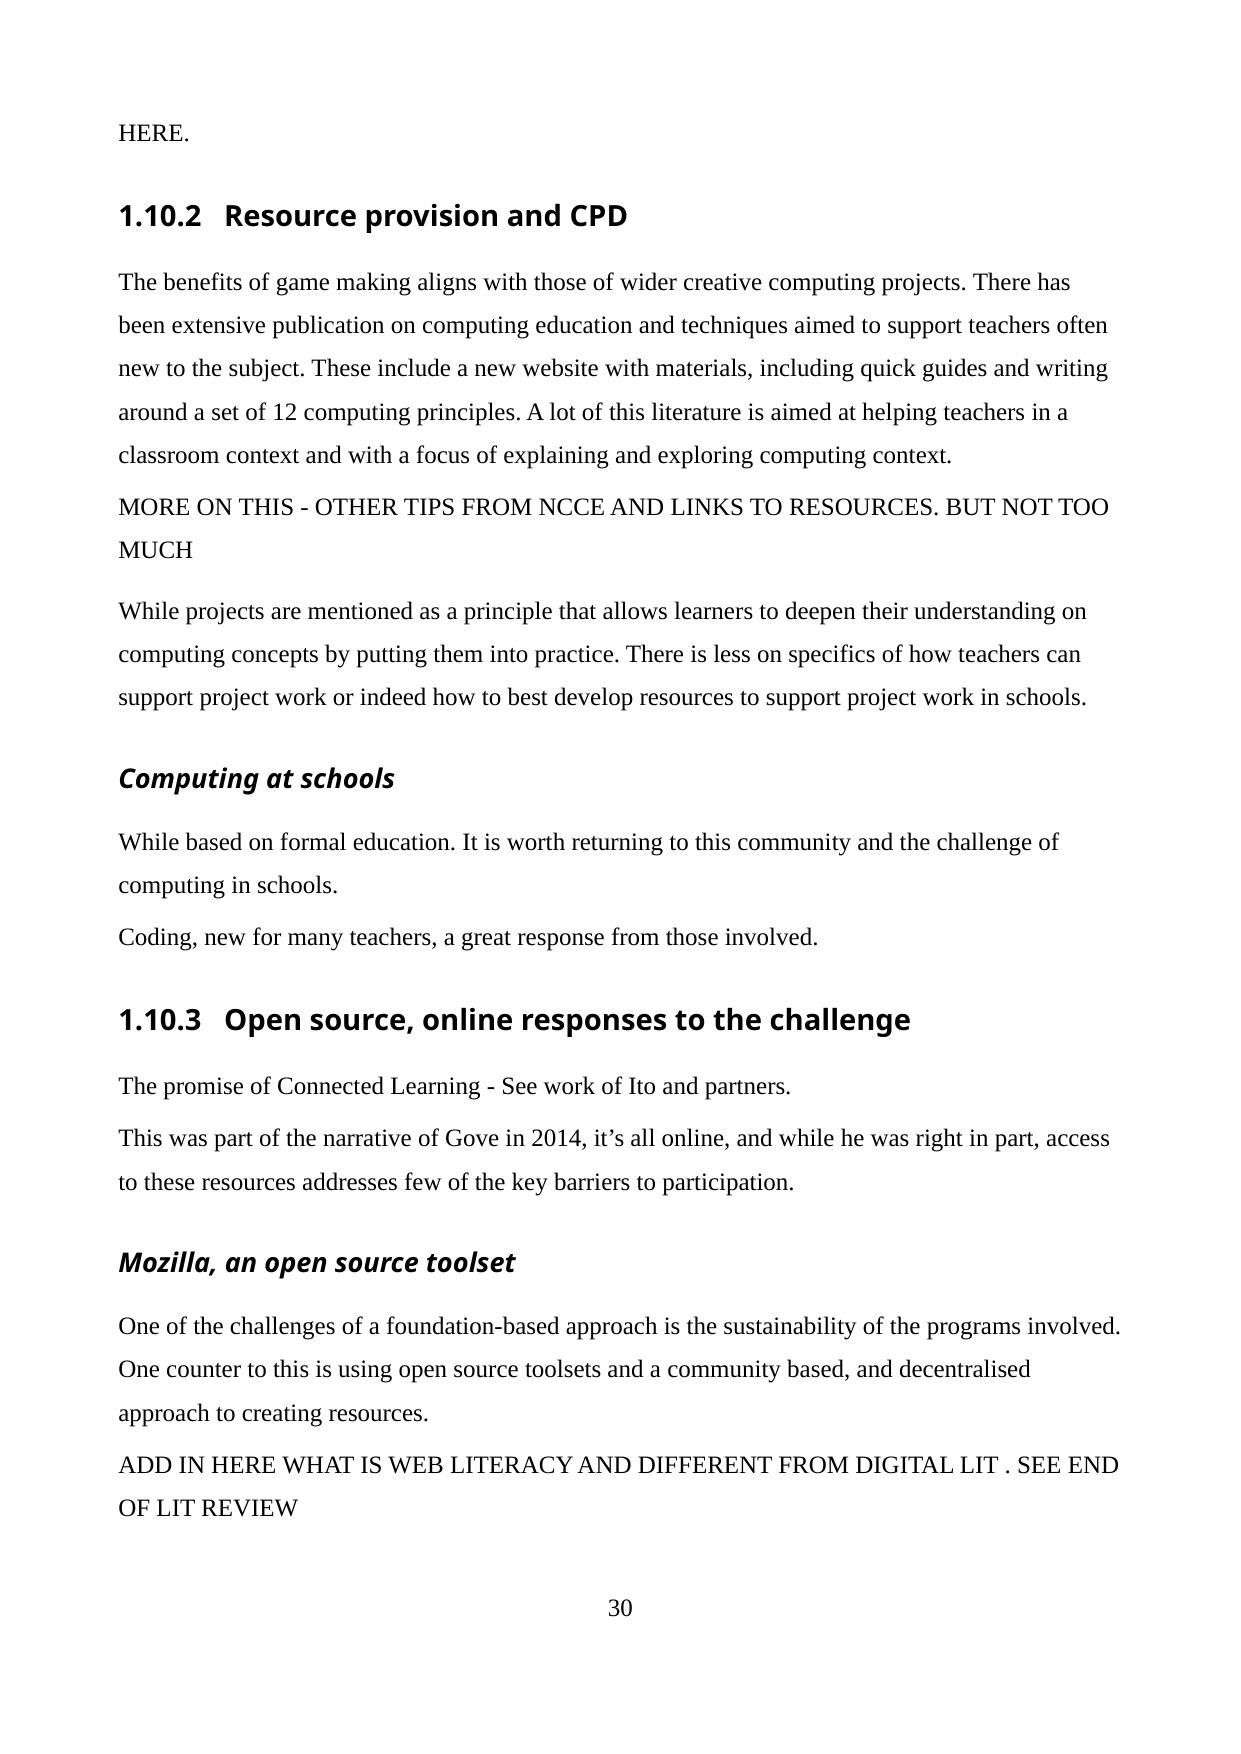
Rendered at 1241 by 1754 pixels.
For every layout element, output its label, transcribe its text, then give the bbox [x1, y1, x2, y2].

text HERE. [118, 118, 1122, 147]
text Coding, new for many teachers, a great response from those involved. [118, 922, 1122, 951]
text One of the challenges of a foundation-based approach is the sustainability of the programs involved. One counter to this is using open source toolsets and a community based, and decentralised approach to creating resources. [118, 1311, 1122, 1426]
text ADD IN HERE WHAT IS WEB LITERACY AND DIFFERENT FROM DIGITAL LIT . SEE END OF LIT REVIEW [118, 1450, 1122, 1522]
subtitle Mozilla, an open source toolset [118, 1244, 1122, 1281]
text This was part of the narrative of Gove in 2014, it’s all online, and while he was right in part, access to these resources addresses few of the key barriers to participation. [118, 1123, 1122, 1195]
text MORE ON THIS - OTHER TIPS FROM NCCE AND LINKS TO RESOURCES. BUT NOT TOO MUCH [118, 492, 1122, 564]
subtitle Resource provision and CPD [118, 195, 1122, 235]
text While projects are mentioned as a principle that allows learners to deepen their understanding on computing concepts by putting them into practice. There is less on specifics of how teachers can support project work or indeed how to best develop resources to support project work in schools. [118, 596, 1122, 711]
subtitle Open source, online responses to the challenge [118, 999, 1122, 1039]
subtitle Computing at schools [118, 759, 1122, 796]
text While based on formal education. It is worth returning to this community and the challenge of computing in schools. [118, 827, 1122, 899]
text The benefits of game making aligns with those of wider creative computing projects. There has been extensive publication on computing education and techniques aimed to support teachers often new to the subject. These include a new website with materials, including quick guides and writing around a set of 12 computing principles. A lot of this literature is aimed at helping teachers in a classroom context and with a focus of explaining and exploring computing context. [118, 267, 1122, 468]
text The promise of Connected Learning - See work of Ito and partners. [118, 1071, 1122, 1100]
